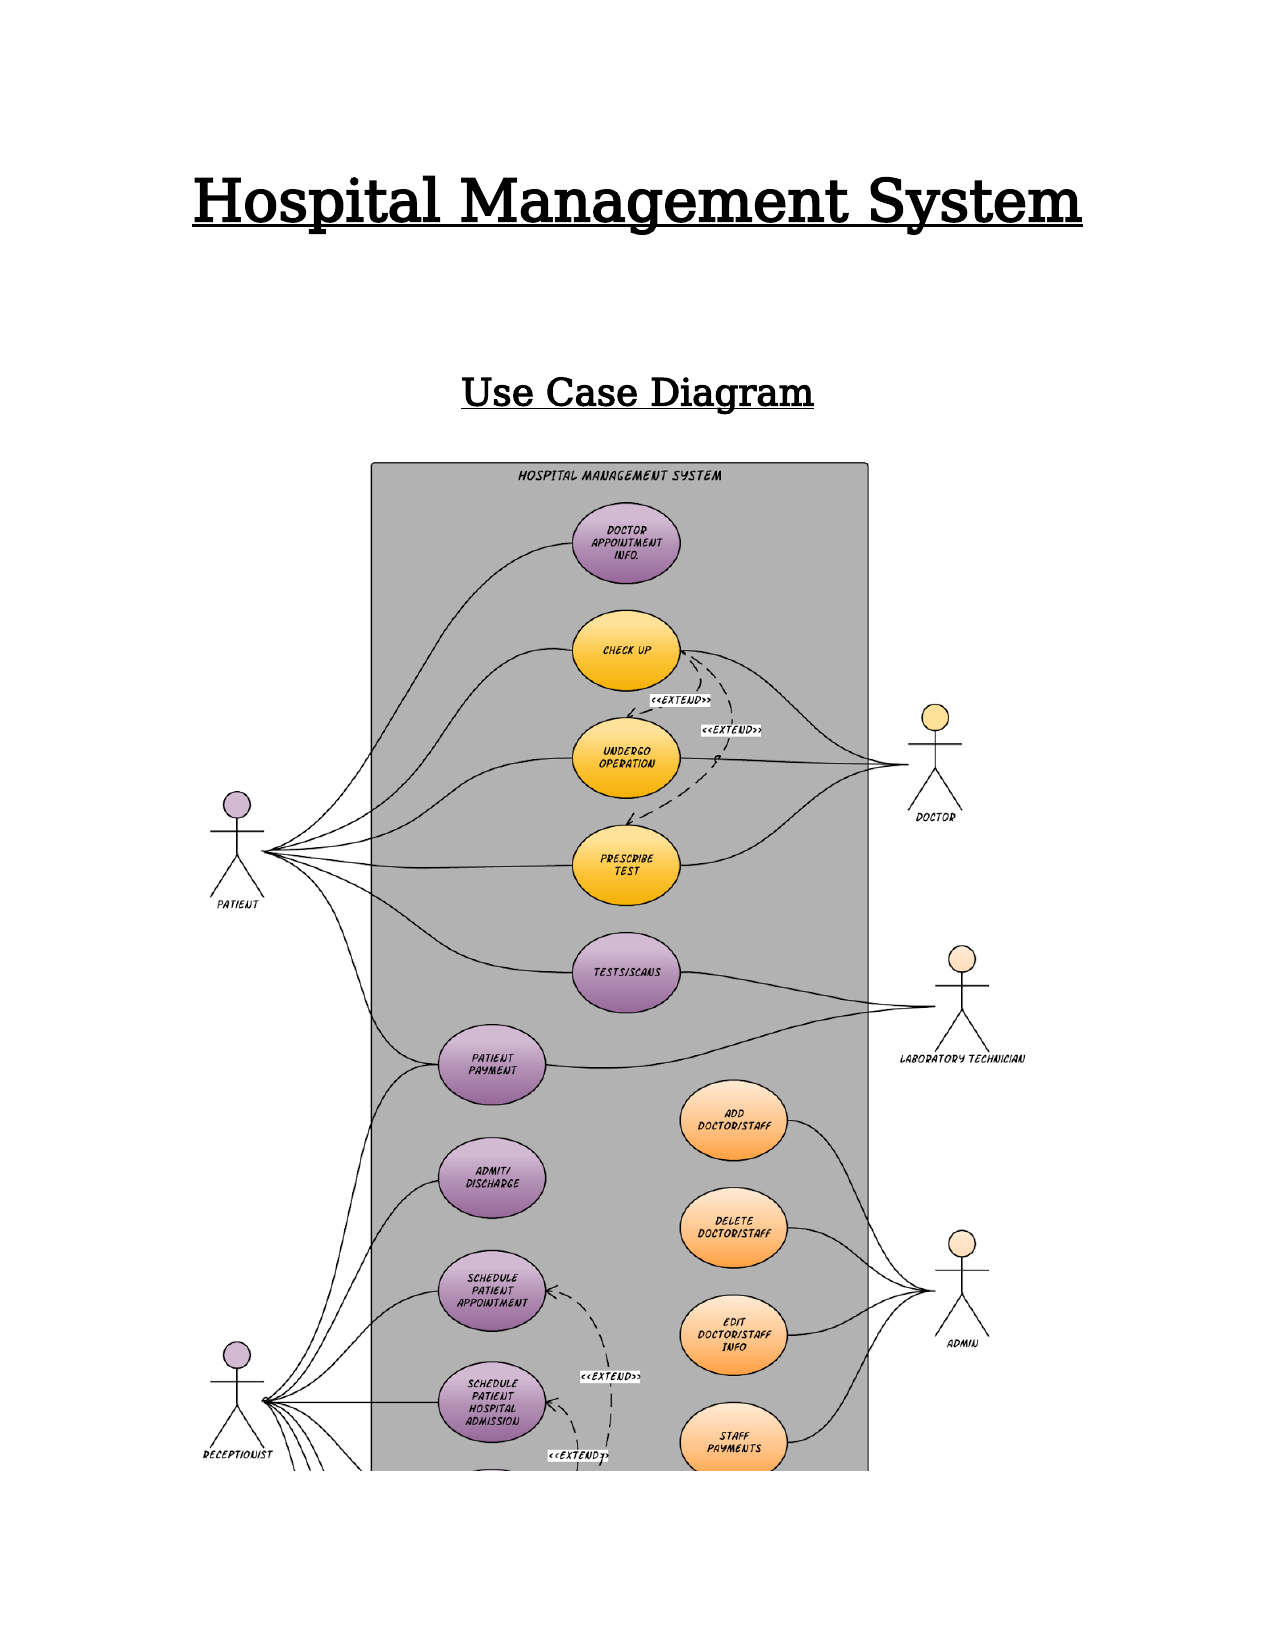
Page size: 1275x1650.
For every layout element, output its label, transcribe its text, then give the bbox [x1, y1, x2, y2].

text Hospital Management System [118, 163, 1157, 233]
text Use Case Diagram [118, 368, 1157, 413]
